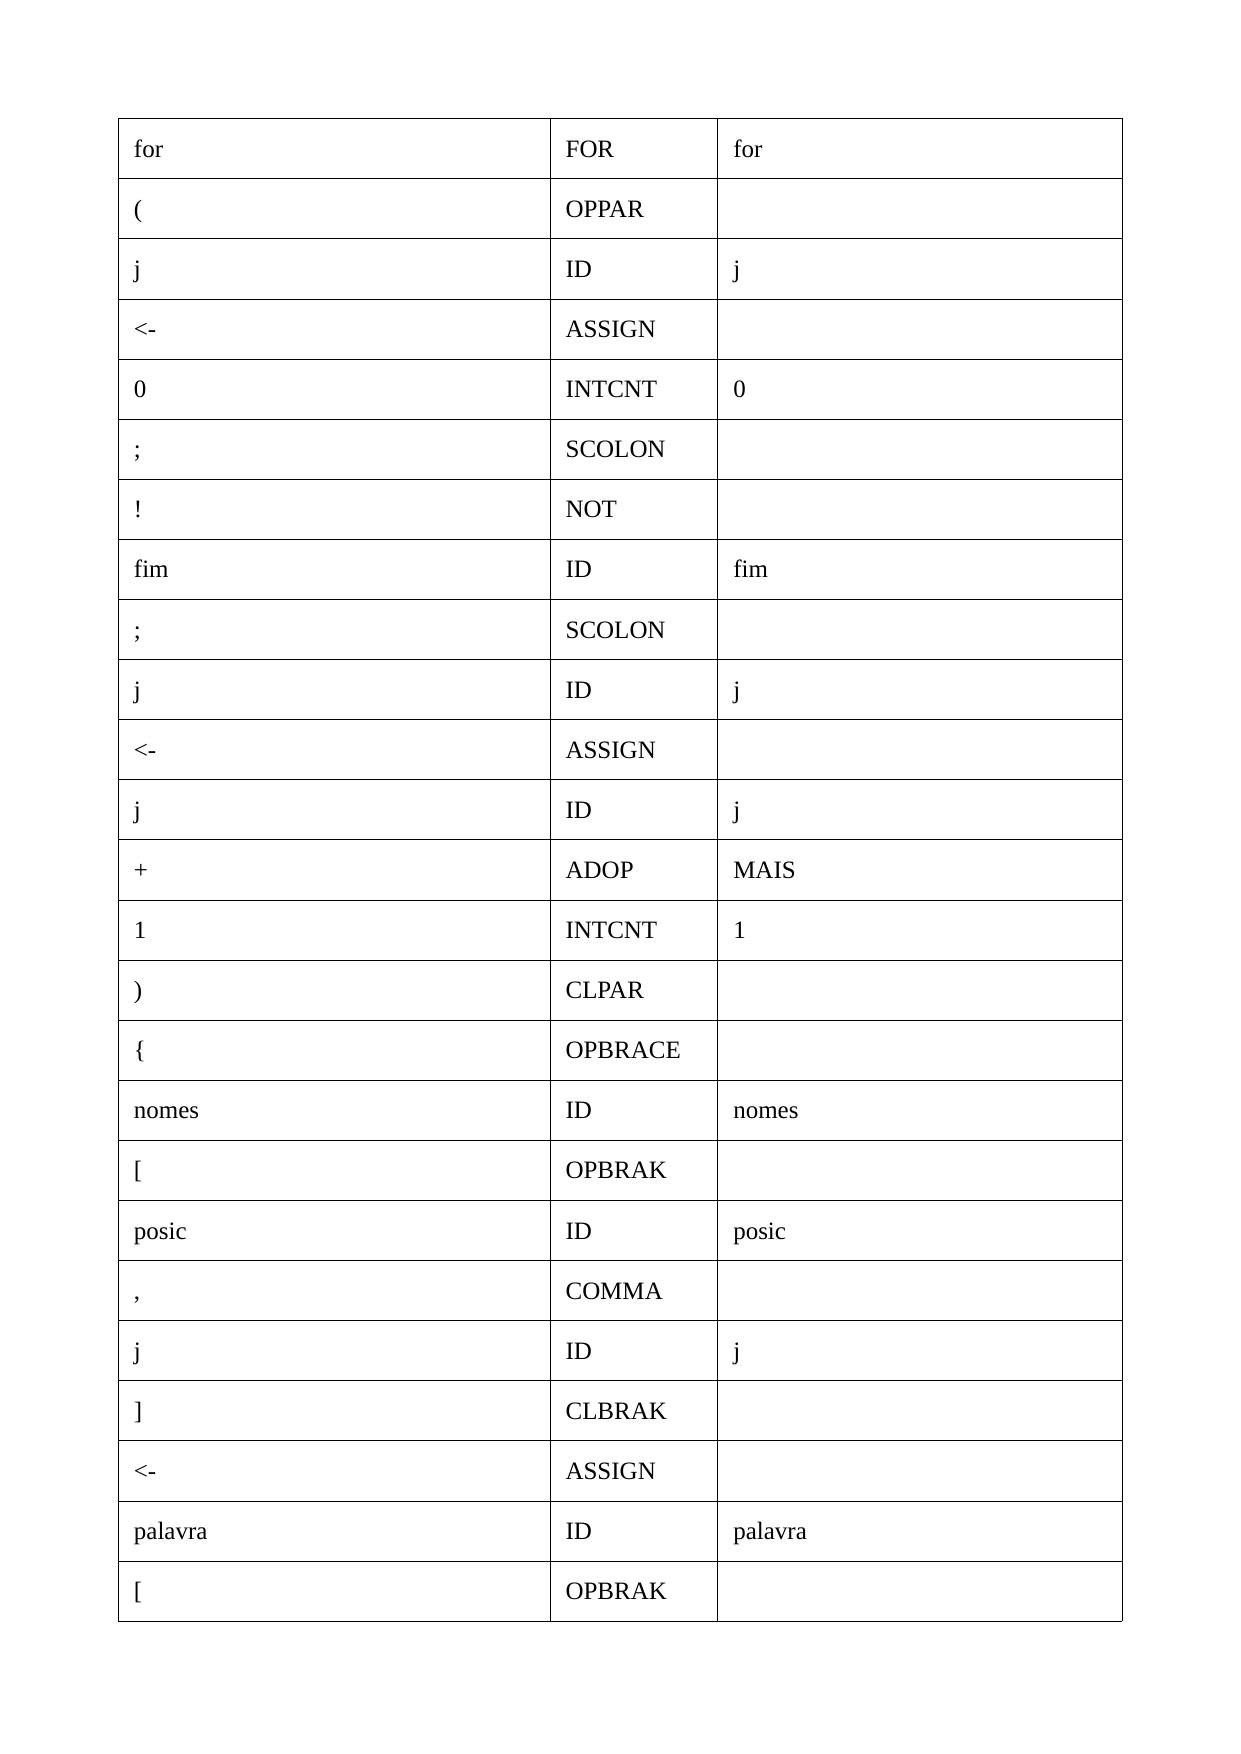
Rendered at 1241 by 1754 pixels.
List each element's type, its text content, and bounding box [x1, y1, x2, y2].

table_cell 1 [718, 901, 1122, 959]
table_cell j [718, 1321, 1122, 1380]
table_cell OPPAR [551, 179, 717, 238]
table_cell ID [551, 660, 717, 719]
table_cell ( [119, 179, 550, 238]
table_cell ; [119, 420, 550, 479]
table_cell [718, 1562, 1122, 1621]
table_cell fim [718, 540, 1122, 599]
table_cell [718, 179, 1122, 238]
table_cell nomes [119, 1081, 550, 1140]
table_cell OPBRAK [551, 1562, 717, 1621]
table_cell <- [119, 1441, 550, 1501]
table_cell ID [551, 1321, 717, 1380]
table_cell for [718, 119, 1122, 178]
table_cell posic [718, 1201, 1122, 1260]
table_cell SCOLON [551, 600, 717, 659]
table_cell nomes [718, 1081, 1122, 1140]
table_cell [ [119, 1141, 550, 1200]
table_cell <- [119, 720, 550, 779]
table_cell palavra [718, 1502, 1122, 1561]
table_cell j [119, 1321, 550, 1380]
table_cell ) [119, 961, 550, 1020]
table_cell SCOLON [551, 420, 717, 479]
table_cell CLBRAK [551, 1381, 717, 1440]
table_cell [718, 420, 1122, 479]
table_cell [718, 1141, 1122, 1200]
table_cell [718, 1441, 1122, 1501]
table_cell OPBRAK [551, 1141, 717, 1200]
table_cell j [718, 780, 1122, 839]
table_cell j [119, 780, 550, 839]
table_cell [718, 300, 1122, 358]
table_cell INTCNT [551, 901, 717, 959]
table_cell ID [551, 1201, 717, 1260]
table_cell OPBRACE [551, 1021, 717, 1080]
table_cell [718, 1381, 1122, 1440]
table_cell ! [119, 480, 550, 539]
table_cell ASSIGN [551, 1441, 717, 1501]
table_cell MAIS [718, 840, 1122, 899]
table_cell [718, 480, 1122, 539]
table_cell j [718, 239, 1122, 298]
table_cell ; [119, 600, 550, 659]
table_cell 0 [119, 360, 550, 419]
table_cell <- [119, 300, 550, 358]
table_cell ASSIGN [551, 300, 717, 358]
table_cell j [718, 660, 1122, 719]
table_cell ID [551, 1081, 717, 1140]
table_cell [718, 720, 1122, 779]
table_cell j [119, 660, 550, 719]
table_cell ADOP [551, 840, 717, 899]
table_cell ASSIGN [551, 720, 717, 779]
table_cell [718, 1021, 1122, 1080]
table_cell + [119, 840, 550, 899]
table_cell ID [551, 239, 717, 298]
table_cell , [119, 1261, 550, 1320]
table_cell ] [119, 1381, 550, 1440]
table_cell [718, 961, 1122, 1020]
table_cell INTCNT [551, 360, 717, 419]
table_cell 0 [718, 360, 1122, 419]
table_cell FOR [551, 119, 717, 178]
table_cell j [119, 239, 550, 298]
table_cell ID [551, 780, 717, 839]
table_cell COMMA [551, 1261, 717, 1320]
table_cell for [119, 119, 550, 178]
table_cell ID [551, 540, 717, 599]
table_cell posic [119, 1201, 550, 1260]
table_cell palavra [119, 1502, 550, 1561]
table_cell fim [119, 540, 550, 599]
table_cell NOT [551, 480, 717, 539]
table_cell [718, 600, 1122, 659]
table_cell [ [119, 1562, 550, 1621]
table_cell ID [551, 1502, 717, 1561]
table_cell [718, 1261, 1122, 1320]
table_cell { [119, 1021, 550, 1080]
table_cell 1 [119, 901, 550, 959]
table_cell CLPAR [551, 961, 717, 1020]
